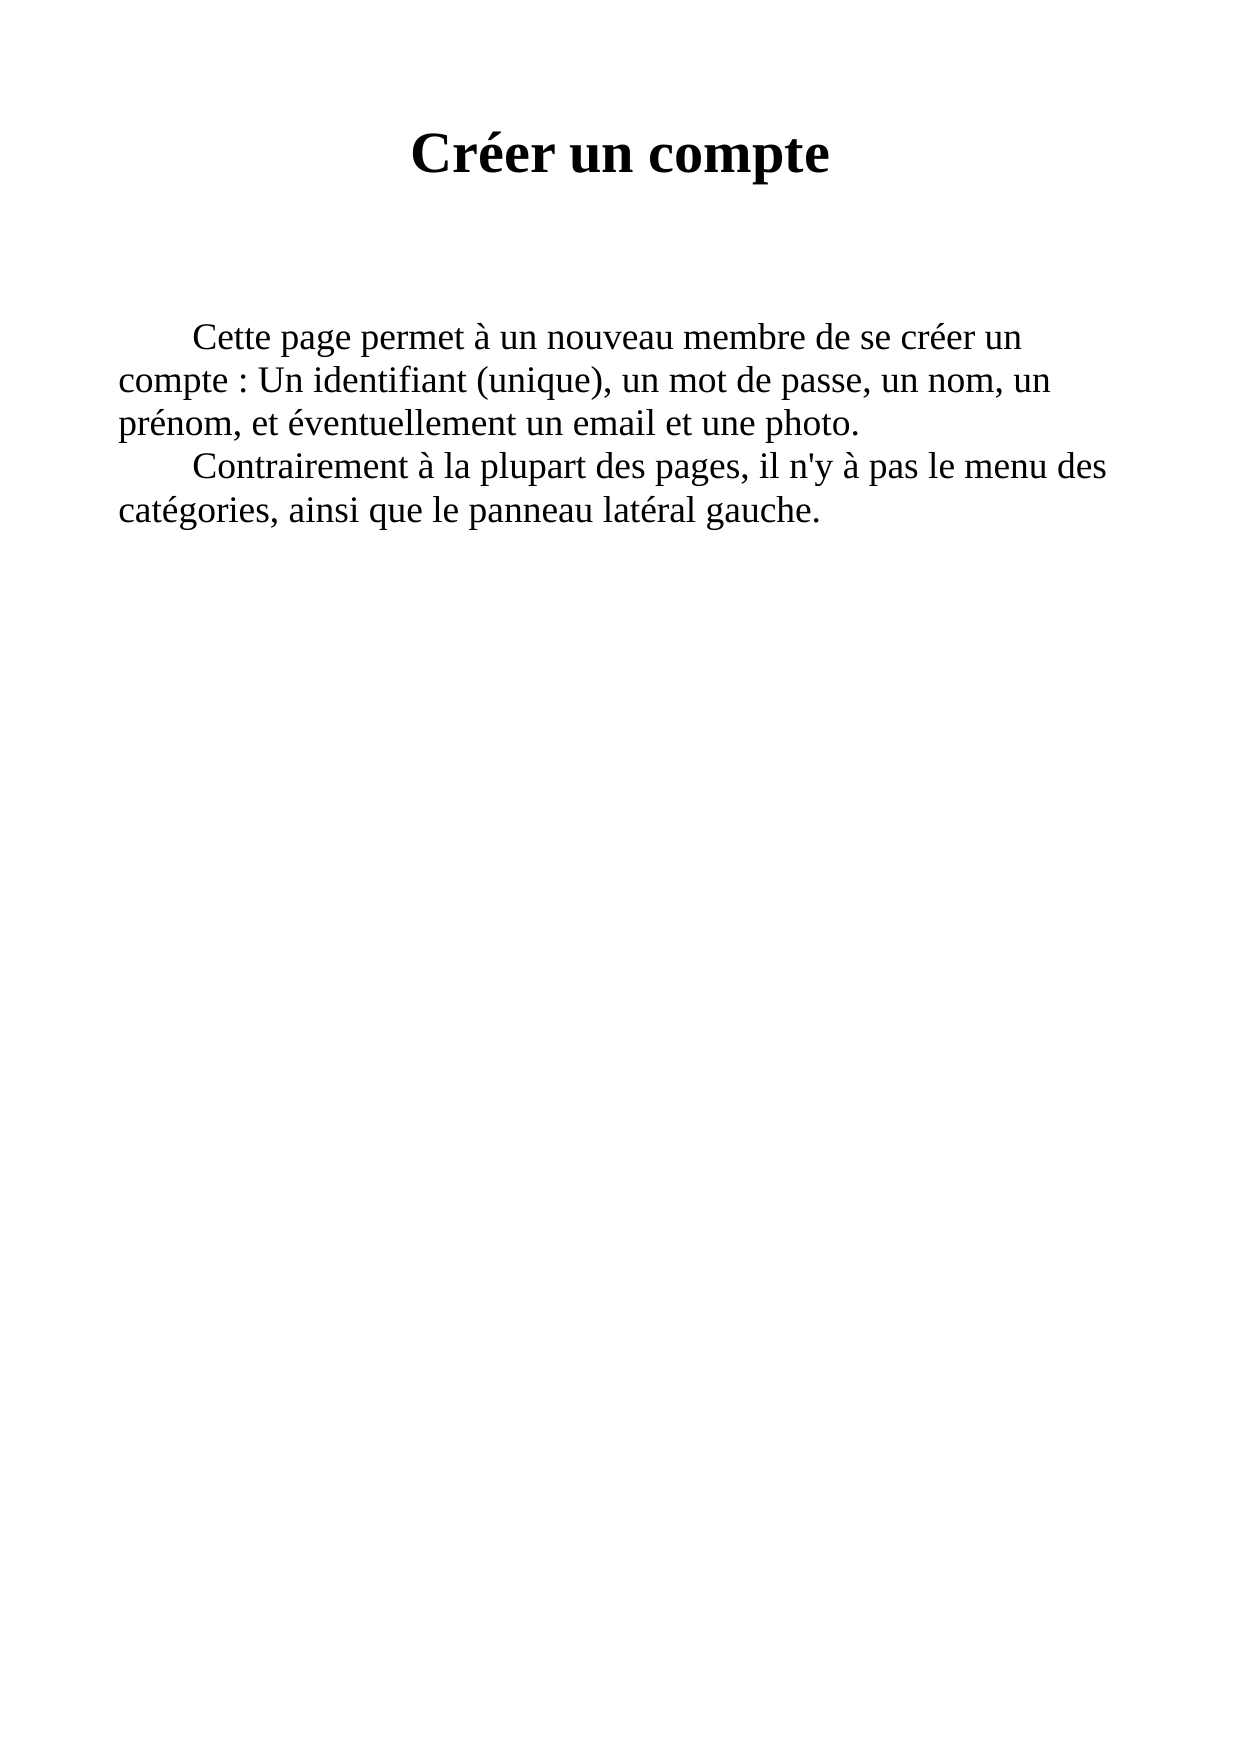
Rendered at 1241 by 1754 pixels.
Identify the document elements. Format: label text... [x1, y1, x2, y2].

text Cette page permet à un nouveau membre de se créer un compte : Un identifiant (unique), un mot de passe, un nom, un prénom, et éventuellement un email et une photo. [118, 314, 1122, 444]
text Contrairement à la plupart des pages, il n'y à pas le menu des catégories, ainsi que le panneau latéral gauche. [118, 444, 1122, 530]
text Créer un compte [118, 118, 1122, 185]
